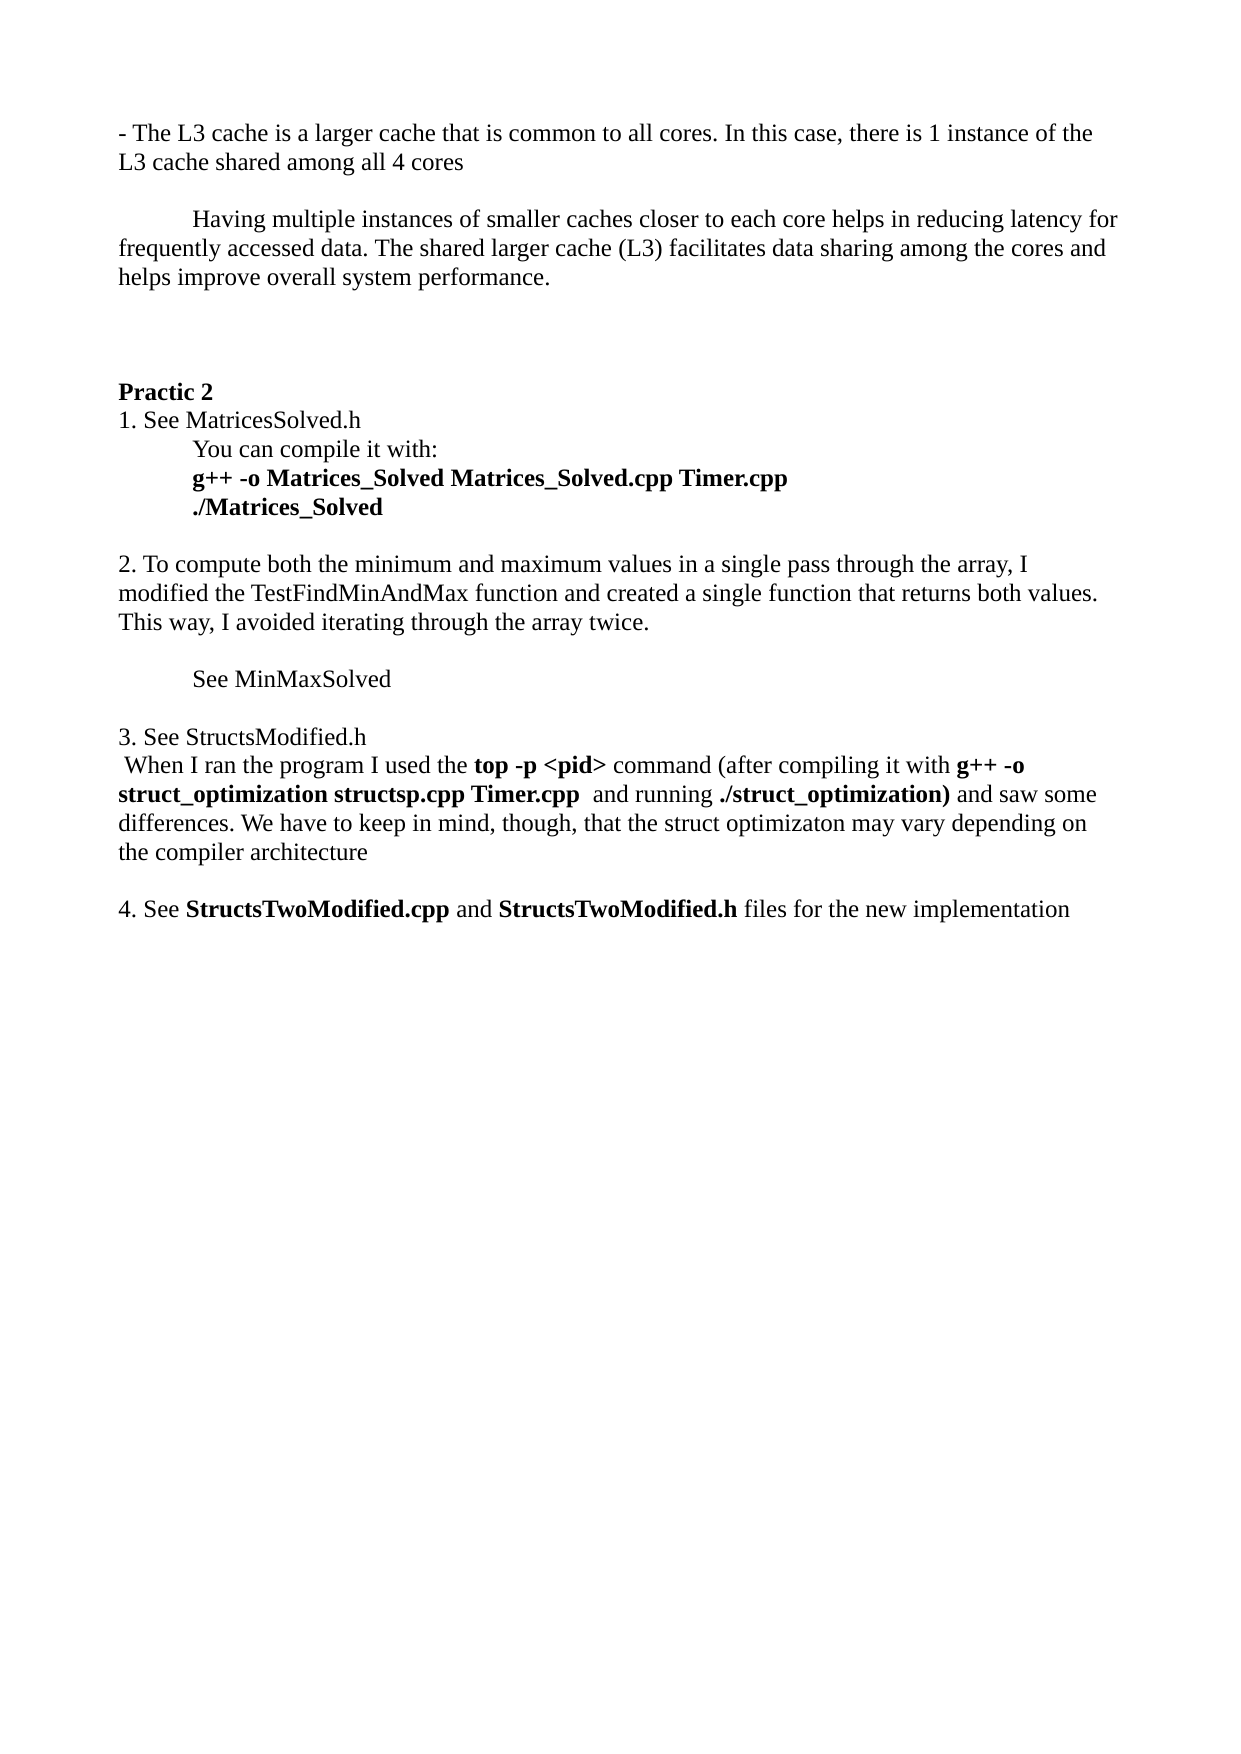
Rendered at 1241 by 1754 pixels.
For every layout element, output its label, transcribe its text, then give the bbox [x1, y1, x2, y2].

text You can compile it with: [118, 434, 1122, 463]
text - The L3 cache is a larger cache that is common to all cores. In this case, there is 1 instance of the L3 cache shared among all 4 cores [118, 118, 1122, 176]
text See MinMaxSolved [118, 664, 1122, 693]
text 3. See StructsModified.h When I ran the program I used the top -p <pid> command (after compiling it with g++ -o struct_optimization structsp.cpp Timer.cpp and running ./struct_optimization) and saw some differences. We have to keep in mind, though, that the struct optimizaton may vary depending on the compiler architecture [118, 722, 1122, 866]
text 4. See StructsTwoModified.cpp and StructsTwoModified.h files for the new implementation [118, 894, 1122, 923]
text Having multiple instances of smaller caches closer to each core helps in reducing latency for frequently accessed data. The shared larger cache (L3) facilitates data sharing among the cores and helps improve overall system performance. [118, 204, 1122, 291]
text 1. See MatricesSolved.h [118, 406, 1122, 434]
text g++ -o Matrices_Solved Matrices_Solved.cpp Timer.cpp [118, 463, 1122, 492]
text ./Matrices_Solved [118, 492, 1122, 521]
text Practic 2 [118, 377, 1122, 406]
text 2. To compute both the minimum and maximum values in a single pass through the array, I modified the TestFindMinAndMax function and created a single function that returns both values. This way, I avoided iterating through the array twice. [118, 549, 1122, 636]
